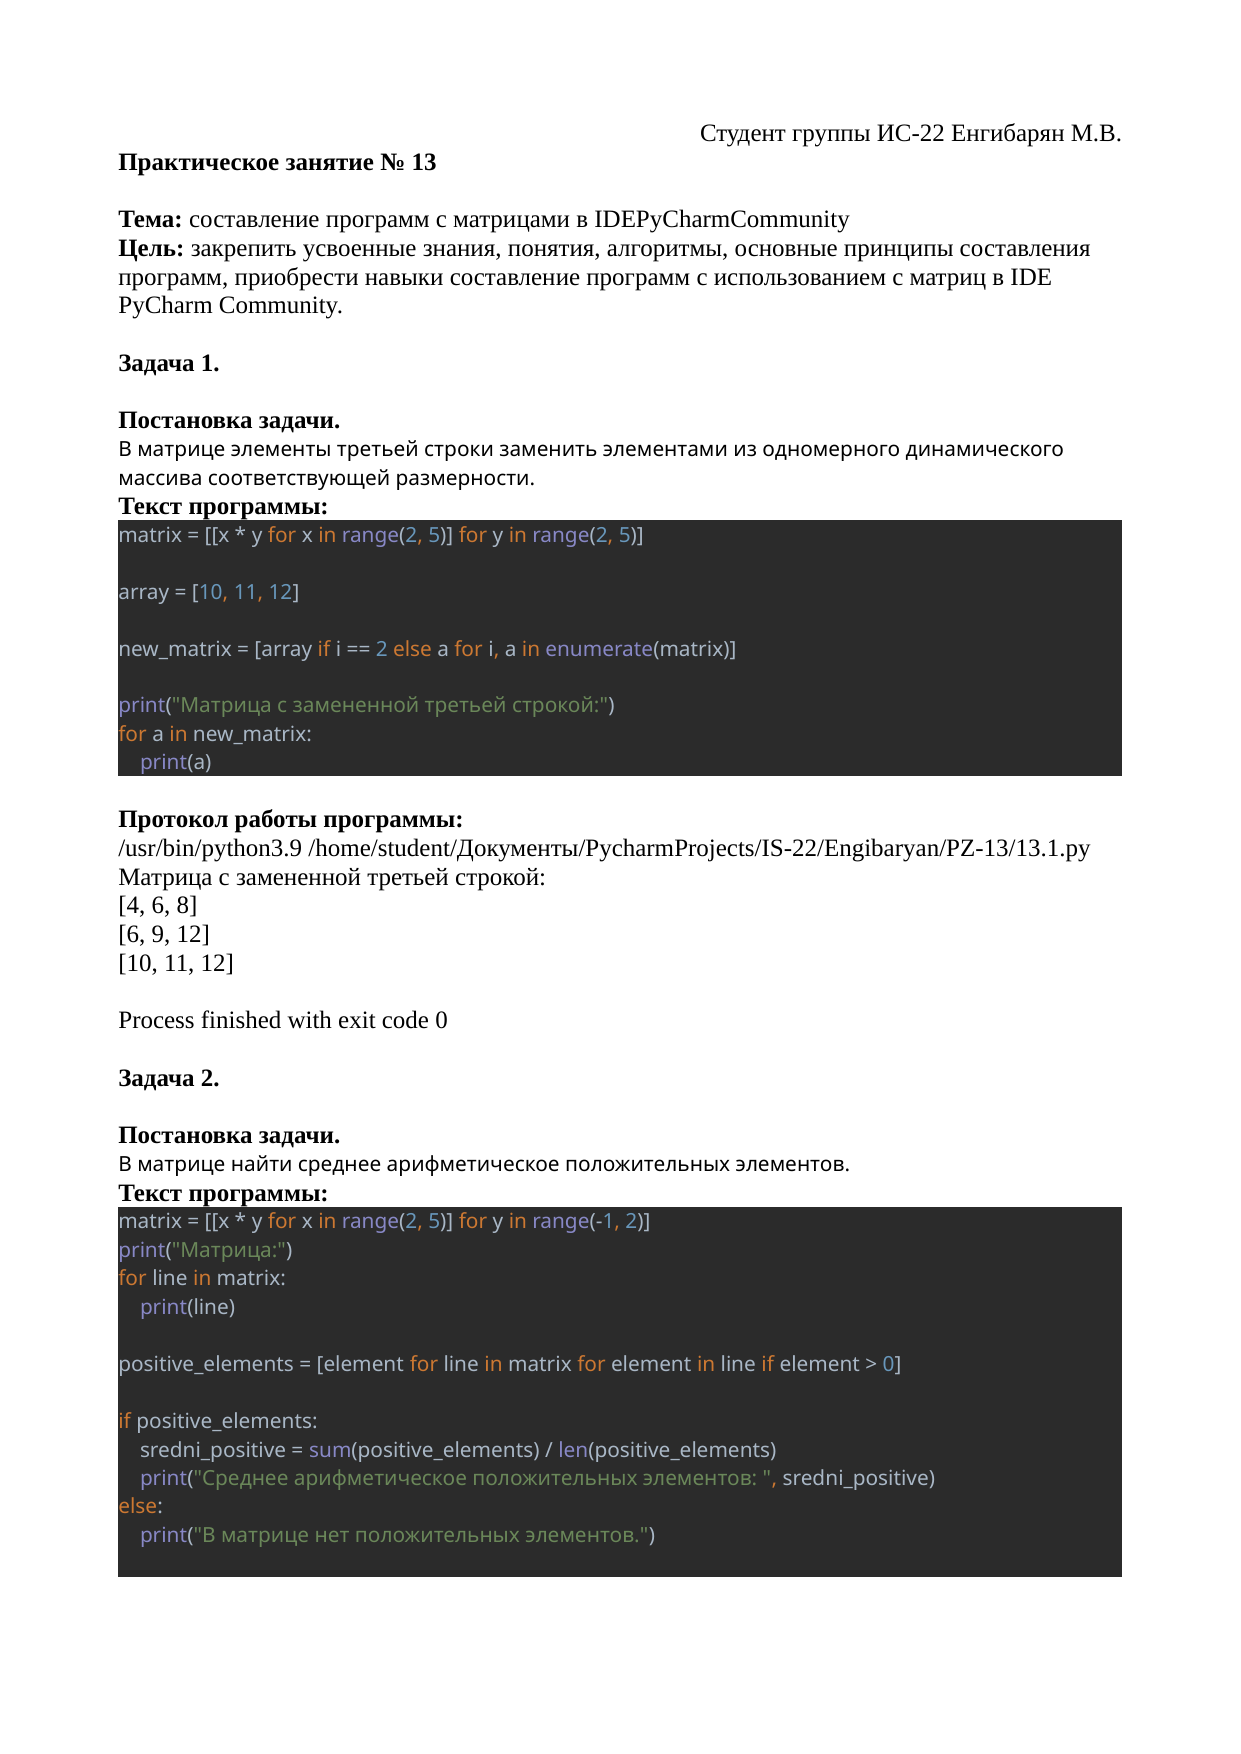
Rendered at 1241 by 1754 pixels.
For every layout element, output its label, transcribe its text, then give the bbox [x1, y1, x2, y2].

text Текст программы: [118, 491, 1122, 520]
text Process finished with exit code 0 [118, 1006, 1122, 1034]
text В матрице элементы третьей строки заменить элементами из одномерного динамического массива соответствующей размерности. [118, 434, 1122, 491]
text Студент группы ИС-22 Енгибарян М.В. [118, 118, 1122, 147]
text Цель: закрепить усвоенные знания, понятия, алгоритмы, основные принципы составления программ, приобрести навыки составление программ с использованием с матриц в IDE PyCharm Community. [118, 233, 1122, 319]
text /usr/bin/python3.9 /home/student/Документы/PycharmProjects/IS-22/Engibaryan/PZ-13/13.1.py [118, 833, 1122, 862]
text Протокол работы программы: [118, 804, 1122, 833]
text matrix = [[x * y for x in range(2, 5)] for y in range(-1, 2)] print("Матрица:") for line in matrix: print(line) positive_elements = [element for line in matrix for element in line if element > 0] if positive_elements: sredni_positive = sum(positive_elements) / len(positive_elements) print("Среднее арифметическое положительных элементов: ", sredni_positive) else: print("В матрице нет положительных элементов.") [118, 1207, 1122, 1548]
text Постановка задачи. [118, 406, 1122, 434]
text В матрице найти среднее арифметическое положительных элементов. [118, 1149, 1122, 1178]
text [4, 6, 8] [118, 891, 1122, 919]
text [6, 9, 12] [118, 919, 1122, 948]
text Тема: составление программ с матрицами в IDEPyCharmCommunity [118, 204, 1122, 233]
text Постановка задачи. [118, 1121, 1122, 1149]
text Задача 1. [118, 348, 1122, 377]
text Задача 2. [118, 1063, 1122, 1092]
text [10, 11, 12] [118, 948, 1122, 977]
text Практическое занятие № 13 [118, 147, 1122, 176]
text Матрица с замененной третьей строкой: [118, 862, 1122, 891]
text Текст программы: [118, 1178, 1122, 1207]
text matrix = [[x * y for x in range(2, 5)] for y in range(2, 5)] array = [10, 11, 12] new_matrix = [array if i == 2 else a for i, a in enumerate(matrix)] print("Матрица с замененной третьей строкой:") for a in new_matrix: print(a) [118, 520, 1122, 776]
